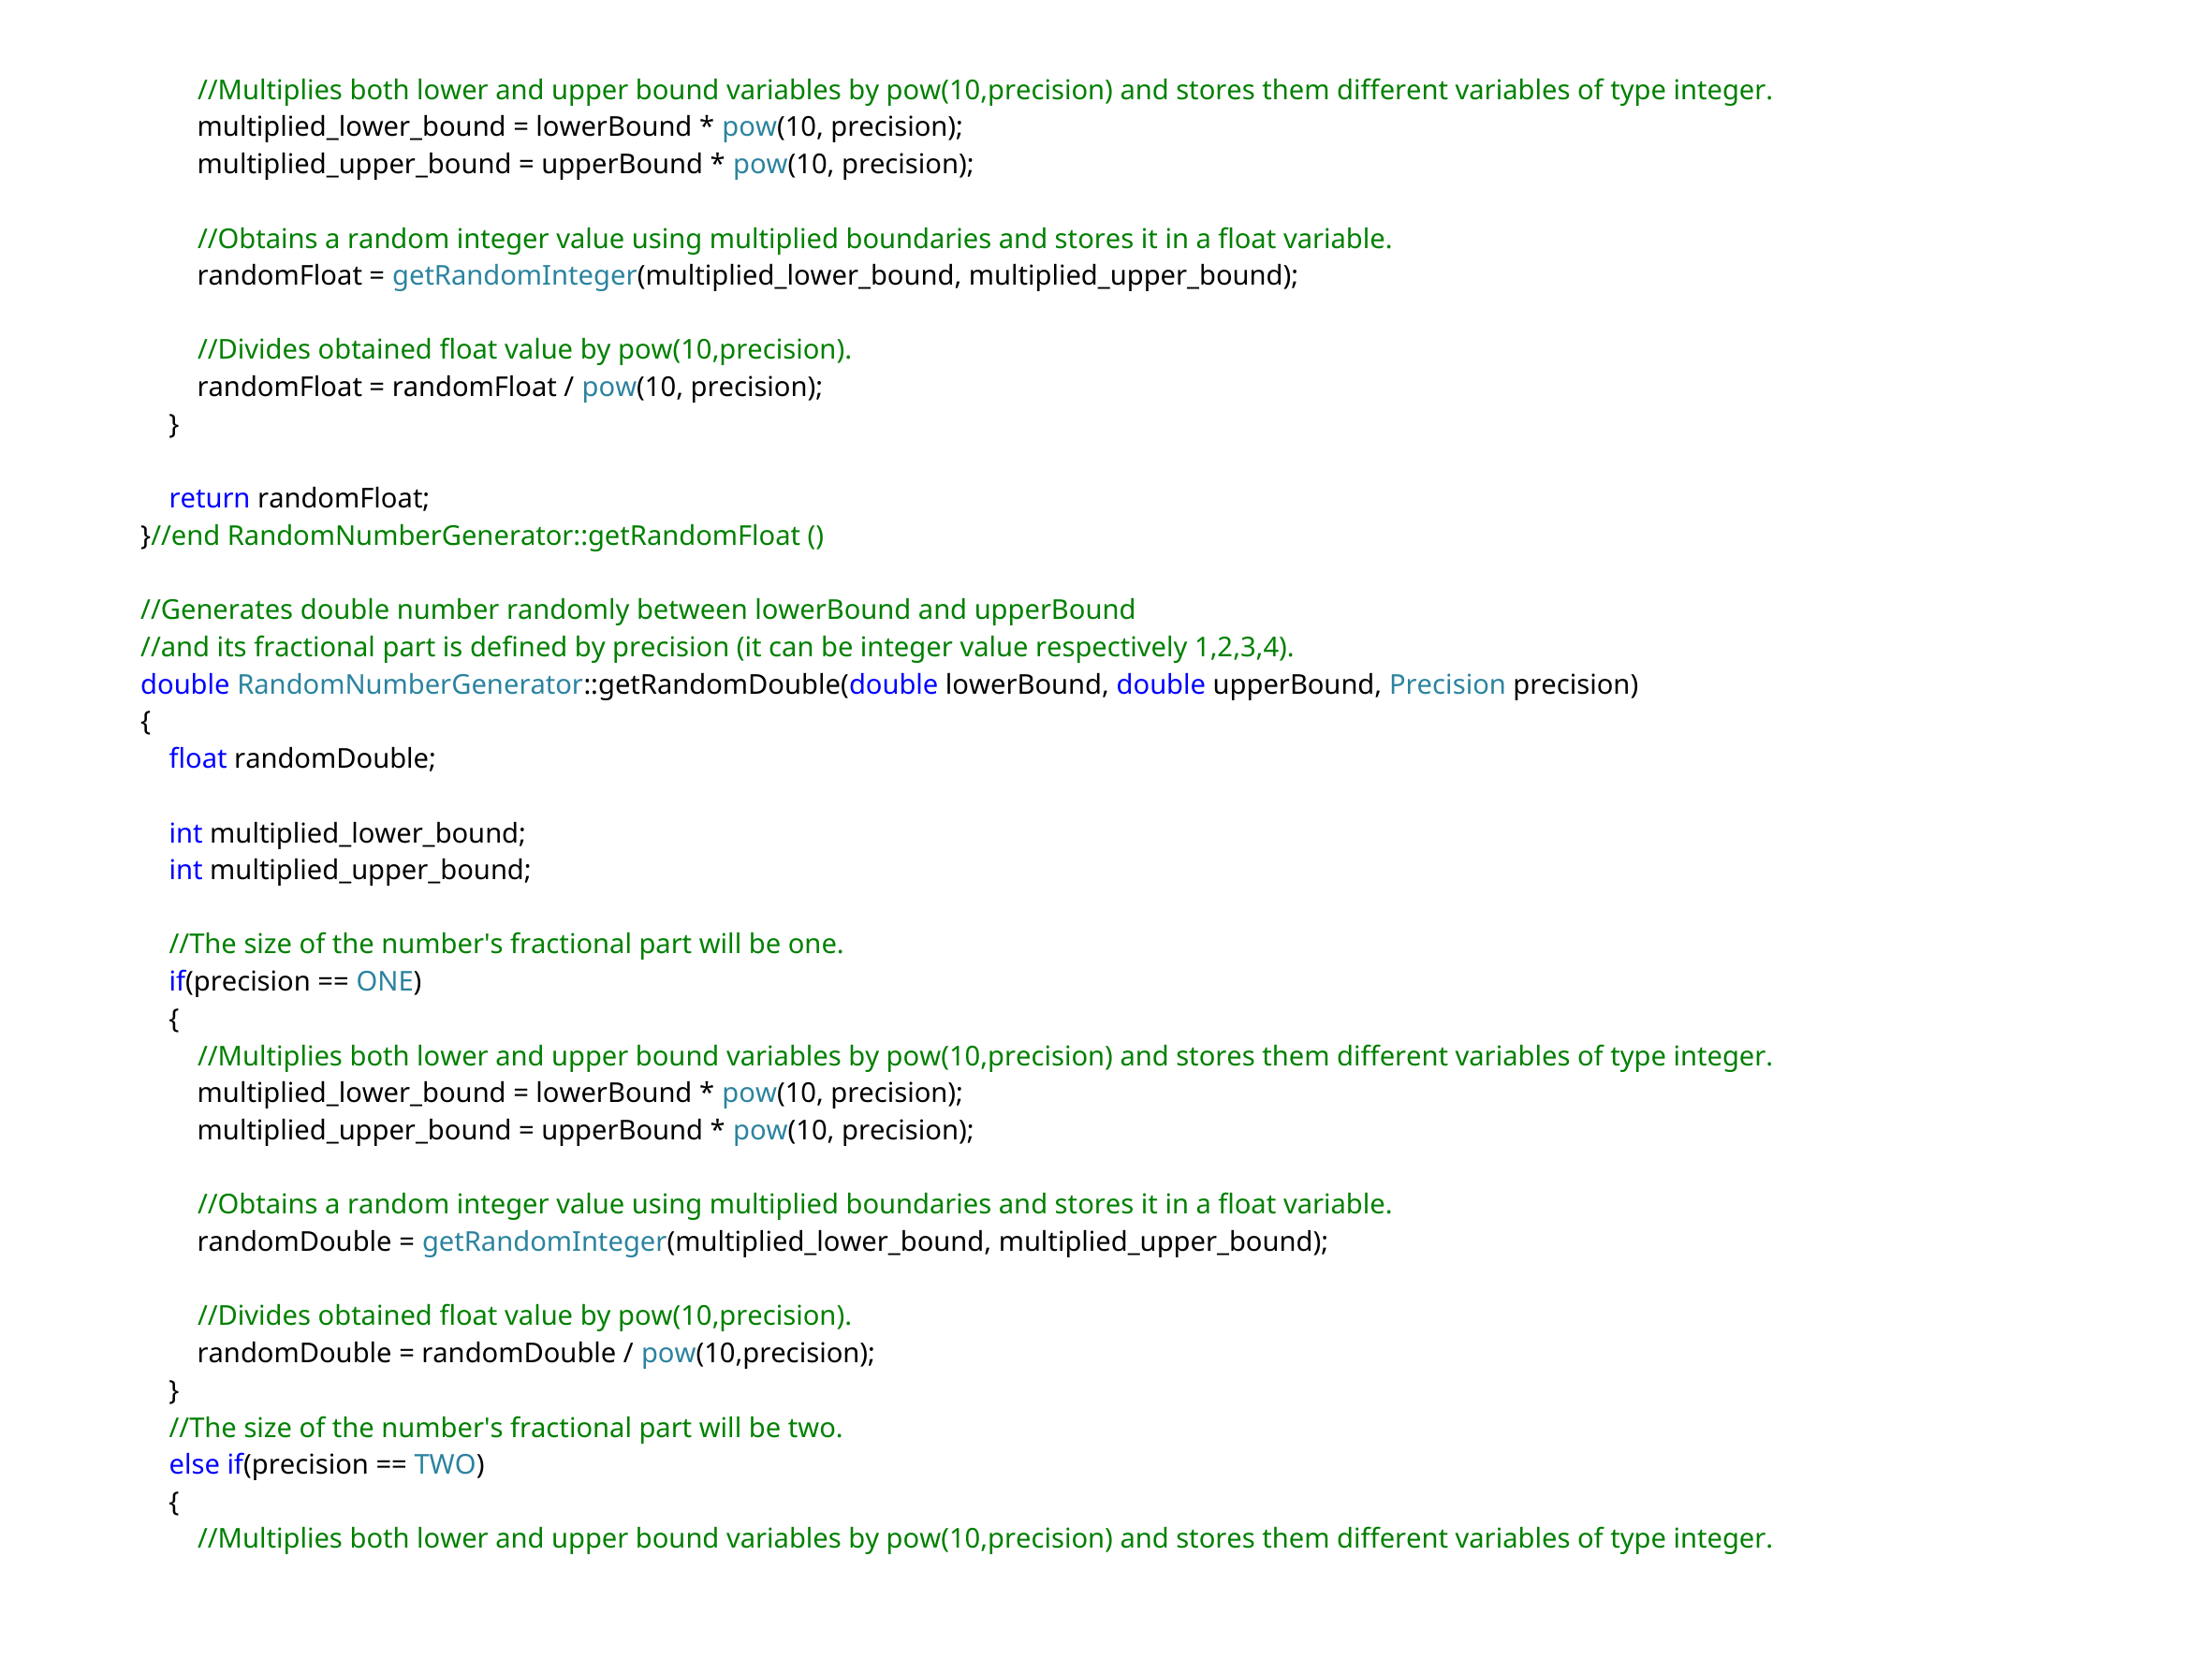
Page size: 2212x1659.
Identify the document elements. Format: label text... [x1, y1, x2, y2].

text //Multiplies both lower and upper bound variables by pow(10,precision) and stores them different variables of type integer. [140, 1036, 2071, 1074]
text randomFloat = getRandomInteger(multiplied_lower_bound, multiplied_upper_bound); [140, 256, 2071, 293]
text multiplied_lower_bound = lowerBound * pow(10, precision); [140, 108, 2071, 144]
text }//end RandomNumberGenerator::getRandomFloat () [140, 516, 2071, 553]
text { [140, 702, 2071, 739]
text //Divides obtained float value by pow(10,precision). [140, 1297, 2071, 1333]
text //The size of the number's fractional part will be one. [140, 925, 2071, 962]
text { [140, 999, 2071, 1036]
text } [140, 1371, 2071, 1408]
text //Obtains a random integer value using multiplied boundaries and stores it in a float variable. [140, 219, 2071, 256]
text double RandomNumberGenerator::getRandomDouble(double lowerBound, double upperBound, Precision precision) [140, 665, 2071, 702]
text //Divides obtained float value by pow(10,precision). [140, 330, 2071, 367]
text //Multiplies both lower and upper bound variables by pow(10,precision) and stores them different variables of type integer. [140, 1520, 2071, 1556]
text multiplied_upper_bound = upperBound * pow(10, precision); [140, 144, 2071, 182]
text int multiplied_upper_bound; [140, 850, 2071, 888]
text else if(precision == TWO) [140, 1445, 2071, 1482]
text } [140, 404, 2071, 442]
text //Multiplies both lower and upper bound variables by pow(10,precision) and stores them different variables of type integer. [140, 70, 2071, 108]
text //Generates double number randomly between lowerBound and upperBound [140, 591, 2071, 627]
text //and its fractional part is defined by precision (it can be integer value respectively 1,2,3,4). [140, 627, 2071, 665]
text randomDouble = randomDouble / pow(10,precision); [140, 1333, 2071, 1371]
text float randomDouble; [140, 739, 2071, 776]
text //The size of the number's fractional part will be two. [140, 1408, 2071, 1445]
text randomFloat = randomFloat / pow(10, precision); [140, 367, 2071, 404]
text multiplied_lower_bound = lowerBound * pow(10, precision); [140, 1074, 2071, 1110]
text { [140, 1482, 2071, 1520]
text return randomFloat; [140, 479, 2071, 516]
text multiplied_upper_bound = upperBound * pow(10, precision); [140, 1110, 2071, 1148]
text //Obtains a random integer value using multiplied boundaries and stores it in a float variable. [140, 1185, 2071, 1222]
text if(precision == ONE) [140, 962, 2071, 999]
text randomDouble = getRandomInteger(multiplied_lower_bound, multiplied_upper_bound); [140, 1222, 2071, 1259]
text int multiplied_lower_bound; [140, 814, 2071, 850]
